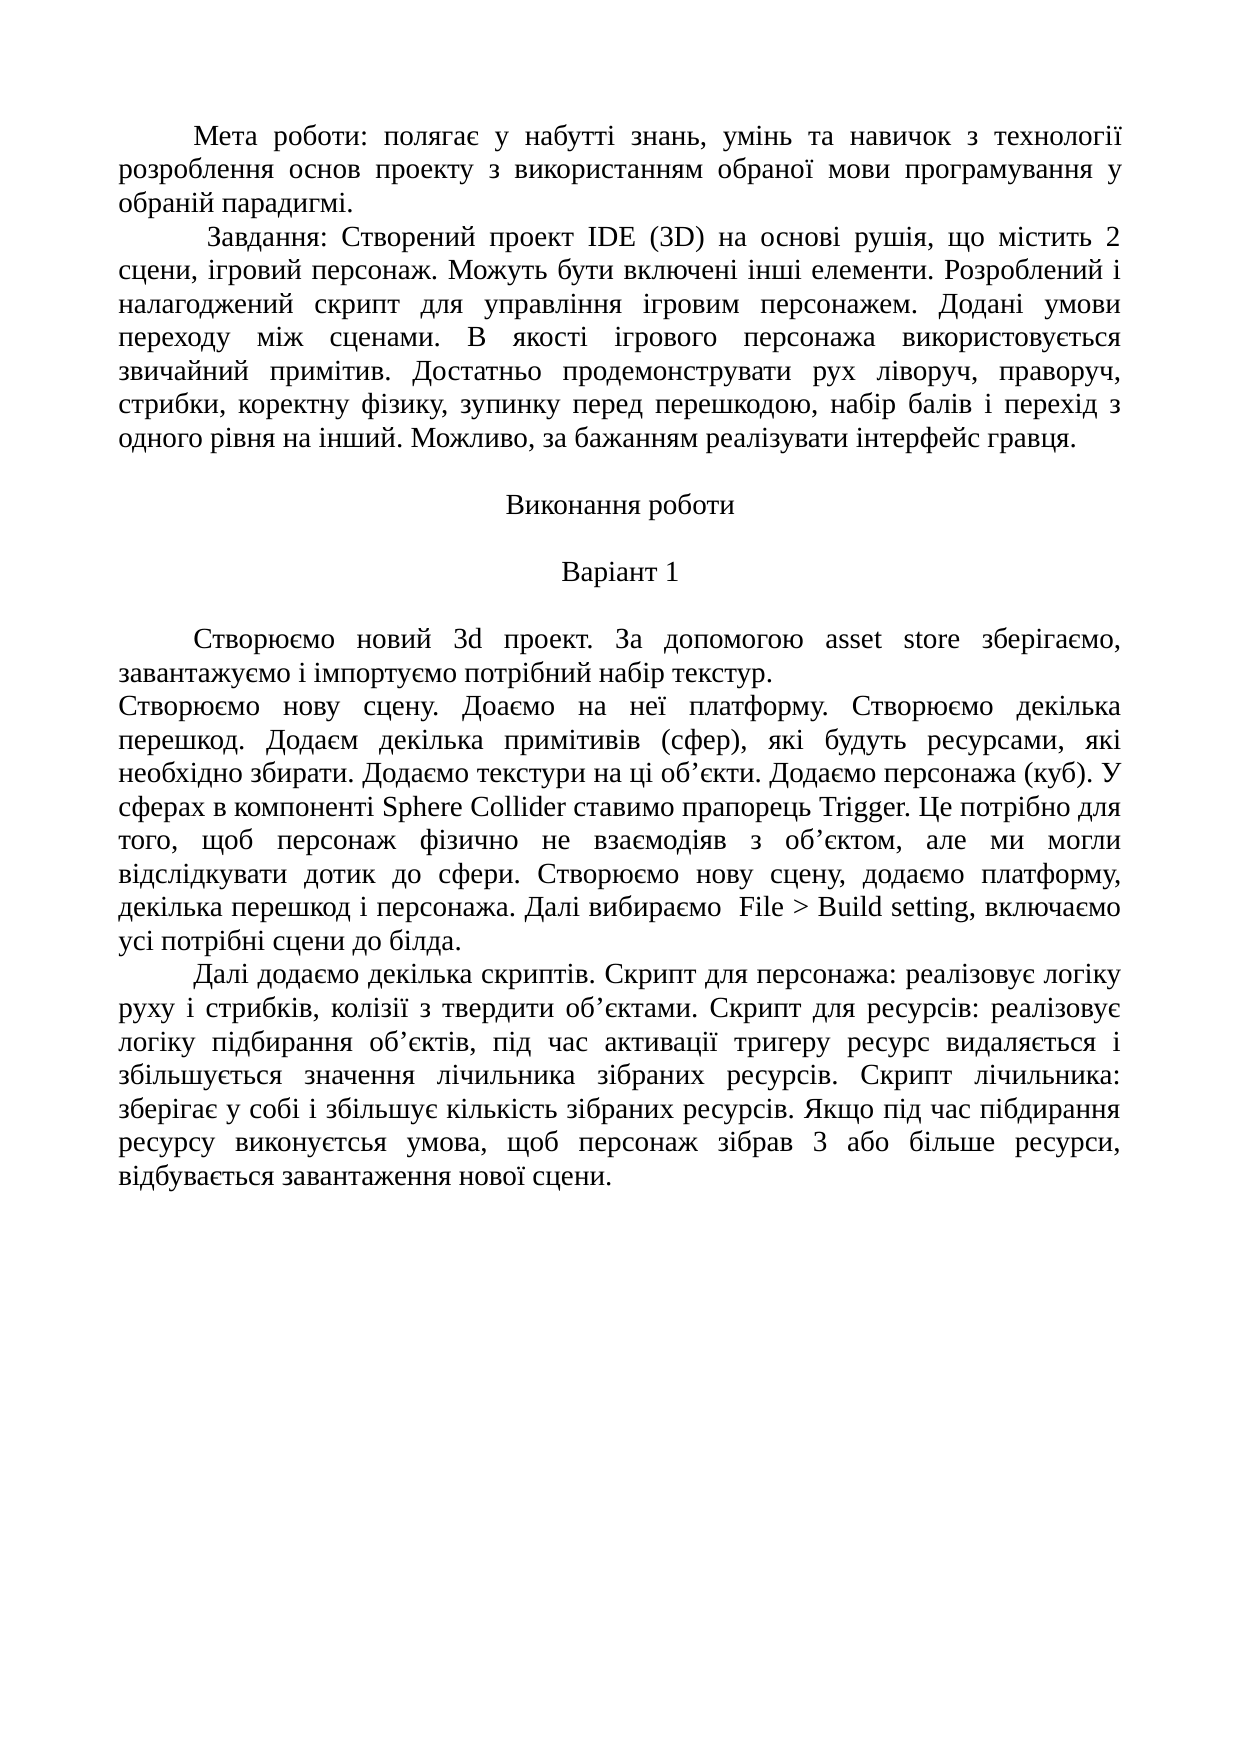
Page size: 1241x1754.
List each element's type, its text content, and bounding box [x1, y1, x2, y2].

text Створюємо нову сцену. Доаємо на неї платформу. Створюємо декілька перешкод. Додаєм декілька примітивів (сфер), які будуть ресурсами, які необхідно збирати. Додаємо текстури на ці об’єкти. Додаємо персонажа (куб). У сферах в компоненті Sphere Collider ставимо прапорець Trigger. Це потрібно для того, щоб персонаж фізично не взаємодіяв з об’єктом, але ми могли відслідкувати дотик до сфери. Створюємо нову сцену, додаємо платформу, декілька перешкод і персонажа. Далі вибираємо File > Build setting, включаємо усі потрібні сцени до білда. [118, 688, 1122, 957]
text Далі додаємо декілька скриптів. Скрипт для персонажа: реалізовує логіку руху і стрибків, колізії з твердити об’єктами. Скрипт для ресурсів: реалізовує логіку підбирання об’єктів, під час активації тригеру ресурс видаляється і збільшується значення лічильника зібраних ресурсів. Скрипт лічильника: зберігає у собі і збільшує кількість зібраних ресурсів. Якщо під час пібдирання ресурсу виконуєтсья умова, щоб персонаж зібрав 3 або більше ресурси, відбувається завантаження нової сцени. [118, 957, 1122, 1191]
text Завдання: Створений проект IDE (3D) на основі рушія, що містить 2 сцени, ігровий персонаж. Можуть бути включені інші елементи. Розроблений і налагоджений скрипт для управління ігровим персонажем. Додані умови переходу між сценами. В якості ігрового персонажа використовується звичайний примітив. Достатньо продемонструвати рух ліворуч, праворуч, стрибки, коректну фізику, зупинку перед перешкодою, набір балів і перехід з одного рівня на інший. Можливо, за бажанням реалізувати інтерфейс гравця. [118, 219, 1122, 453]
text Мета роботи: полягає у набутті знань, умінь та навичок з технології розроблення основ проекту з використанням обраної мови програмування у обраній парадигмі. [118, 118, 1122, 219]
text Варіант 1 [118, 554, 1122, 588]
text Виконання роботи [118, 487, 1122, 521]
text Створюємо новий 3d проект. За допомогою asset store зберігаємо, завантажуємо і імпортуємо потрібний набір текстур. [118, 621, 1122, 688]
